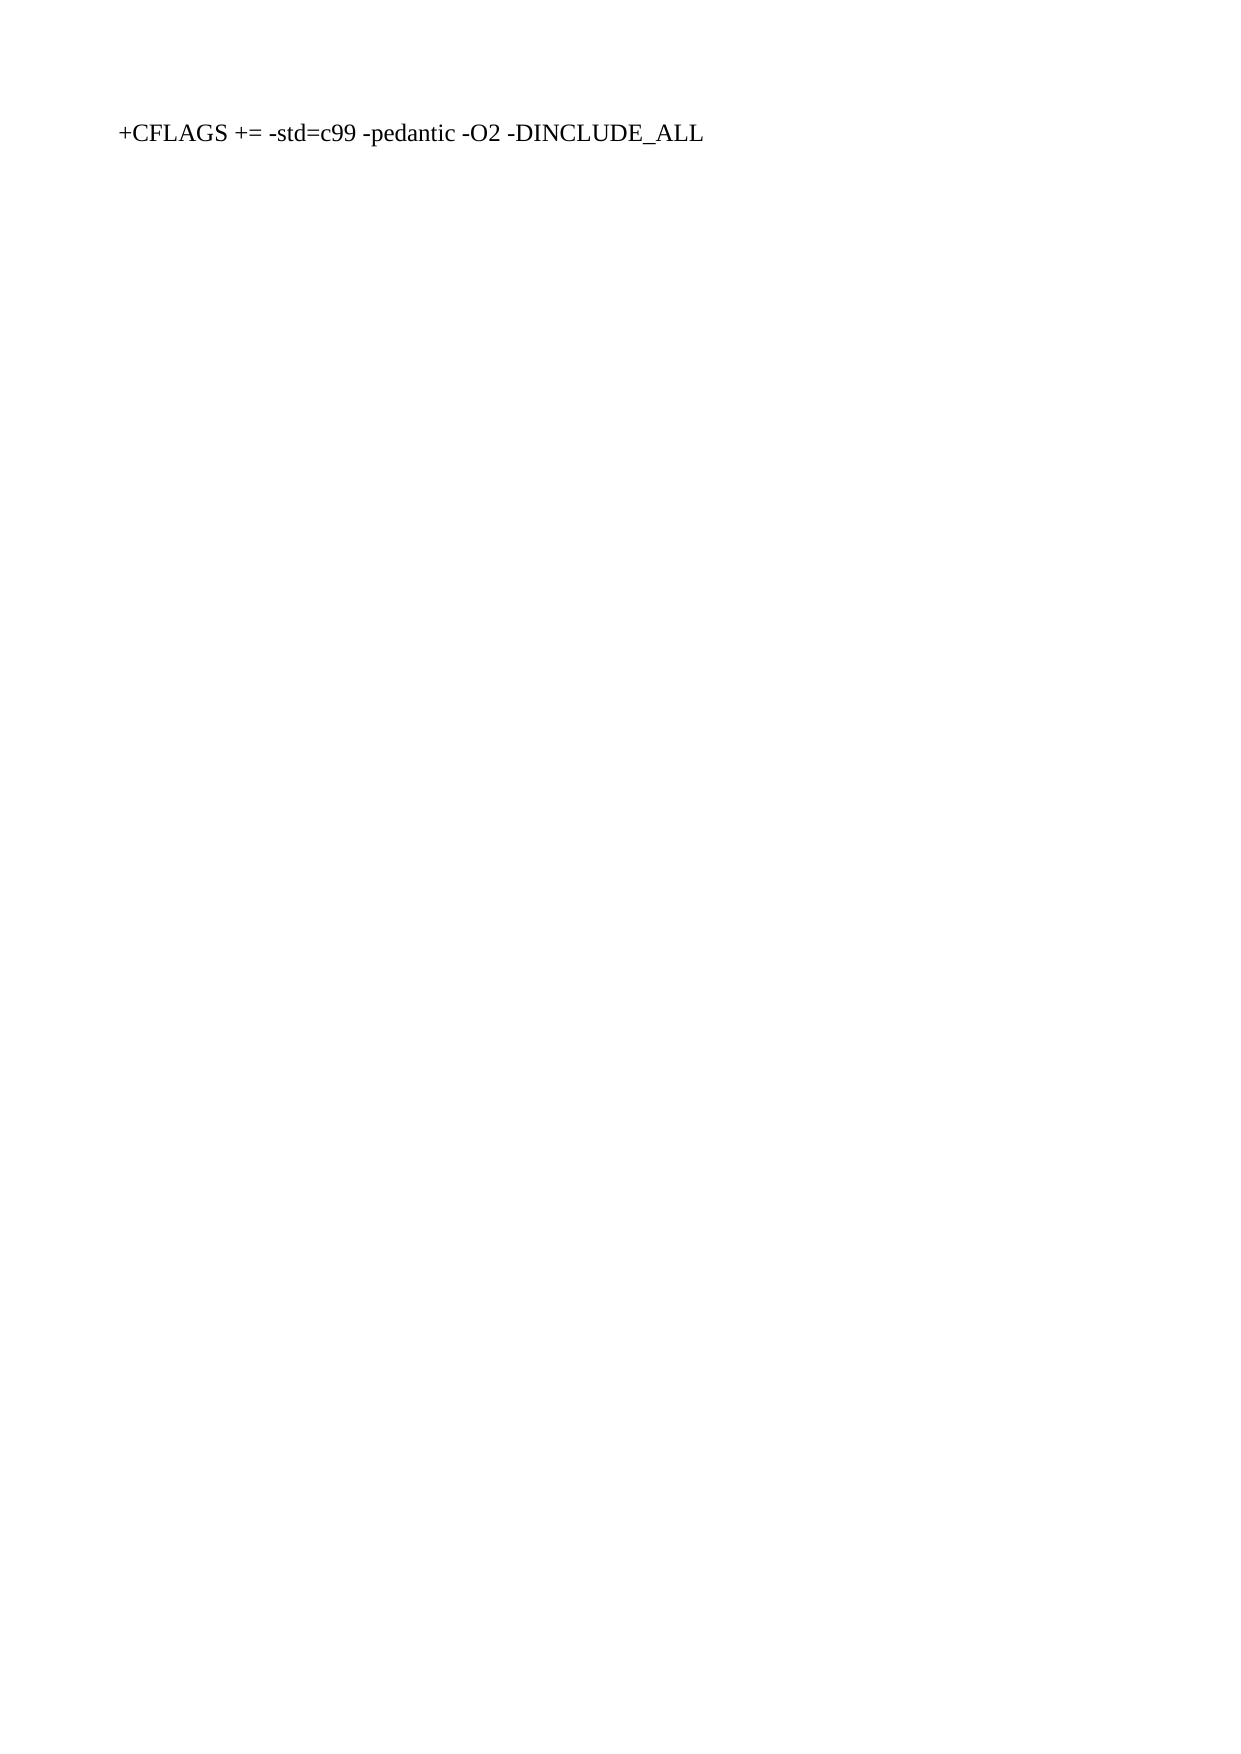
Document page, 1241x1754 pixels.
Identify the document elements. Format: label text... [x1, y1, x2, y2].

text +CFLAGS += -std=c99 -pedantic -O2 -DINCLUDE_ALL [118, 118, 1122, 147]
